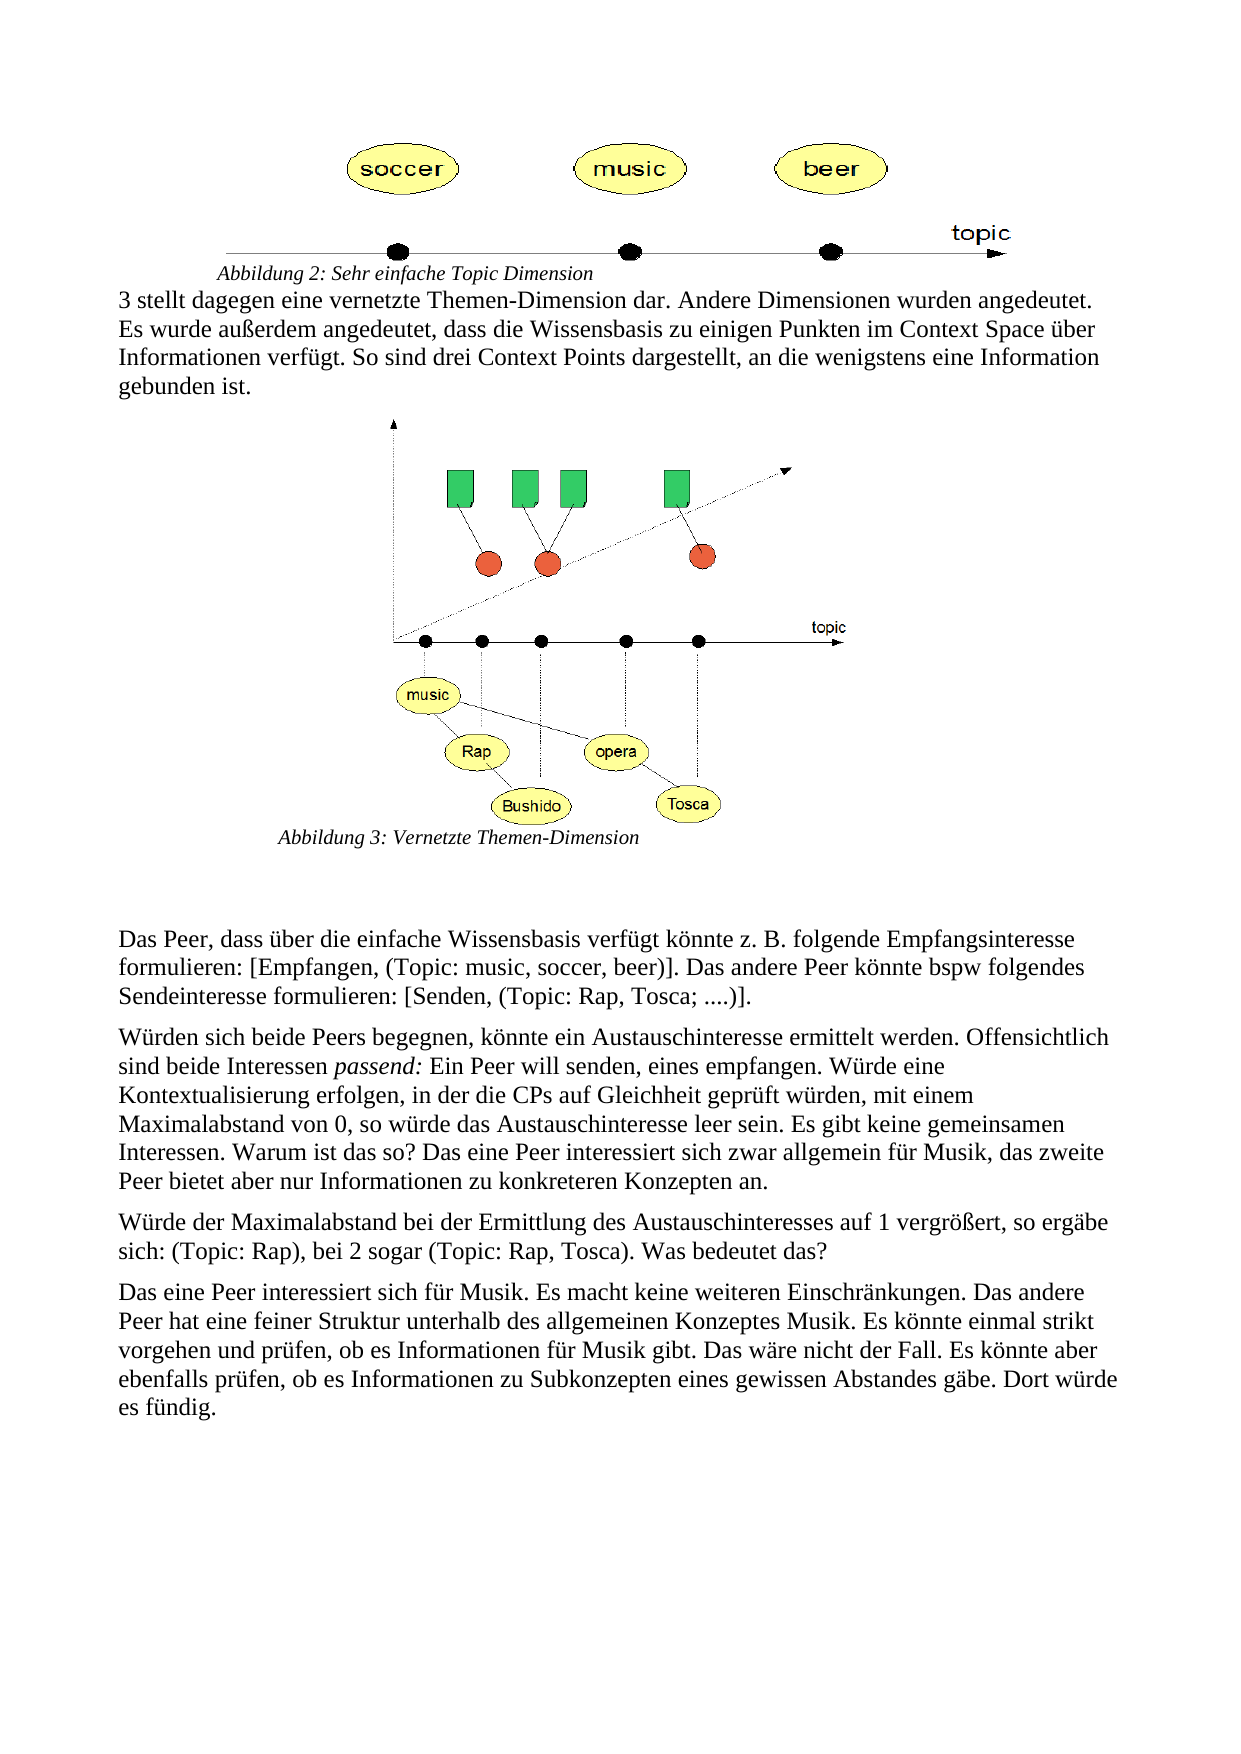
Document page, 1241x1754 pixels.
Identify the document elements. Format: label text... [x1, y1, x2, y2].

text Das Peer, dass über die einfache Wissensbasis verfügt könnte z. B. folgende Empfangsinteresse formulieren: [Empfangen, (Topic: music, soccer, beer)]. Das andere Peer könnte bspw folgendes Sendeinteresse formulieren: [Senden, (Topic: Rap, Tosca; ....)]. [118, 924, 1122, 1010]
text Abbildung 3 stellt dagegen eine vernetzte Themen-Dimension dar. Andere Dimensionen wurden angedeutet. Es wurde außerdem angedeutet, dass die Wissensbasis zu einigen Punkten im Context Space über Informationen verfügt. So sind drei Context Points dargestellt, an die wenigstens eine Information gebunden ist. [118, 118, 1122, 400]
picture [387, 412, 853, 825]
text Das eine Peer interessiert sich für Musik. Es macht keine weiteren Einschränkungen. Das andere Peer hat eine feiner Struktur unterhalb des allgemeinen Konzeptes Musik. Es könnte einmal strikt vorgehen und prüfen, ob es Informationen für Musik gibt. Das wäre nicht der Fall. Es könnte aber ebenfalls prüfen, ob es Informationen zu Subkonzepten eines gewissen Abstandes gäbe. Dort würde es fündig. [118, 1277, 1122, 1421]
picture [217, 143, 1024, 261]
text Würden sich beide Peers begegnen, könnte ein Austauschinteresse ermittelt werden. Offensichtlich sind beide Interessen passend: Ein Peer will senden, eines empfangen. Würde eine Kontextualisierung erfolgen, in der die CPs auf Gleichheit geprüft würden, mit einem Maximalabstand von 0, so würde das Austauschinteresse leer sein. Es gibt keine gemeinsamen Interessen. Warum ist das so? Das eine Peer interessiert sich zwar allgemein für Musik, das zweite Peer bietet aber nur Informationen zu konkreteren Konzepten an. [118, 1022, 1122, 1195]
text Abbildung 2: Sehr einfache Topic Dimension [217, 261, 1023, 285]
text [217, 131, 1023, 143]
subtitle [217, 118, 1023, 131]
text Würde der Maximalabstand bei der Ermittlung des Austauschinteresses auf 1 vergrößert, so ergäbe sich: (Topic: Rap), bei 2 sogar (Topic: Rap, Tosca). Was bedeutet das? [118, 1207, 1122, 1265]
text Abbildung 3: Vernetzte Themen-Dimension [278, 425, 962, 849]
